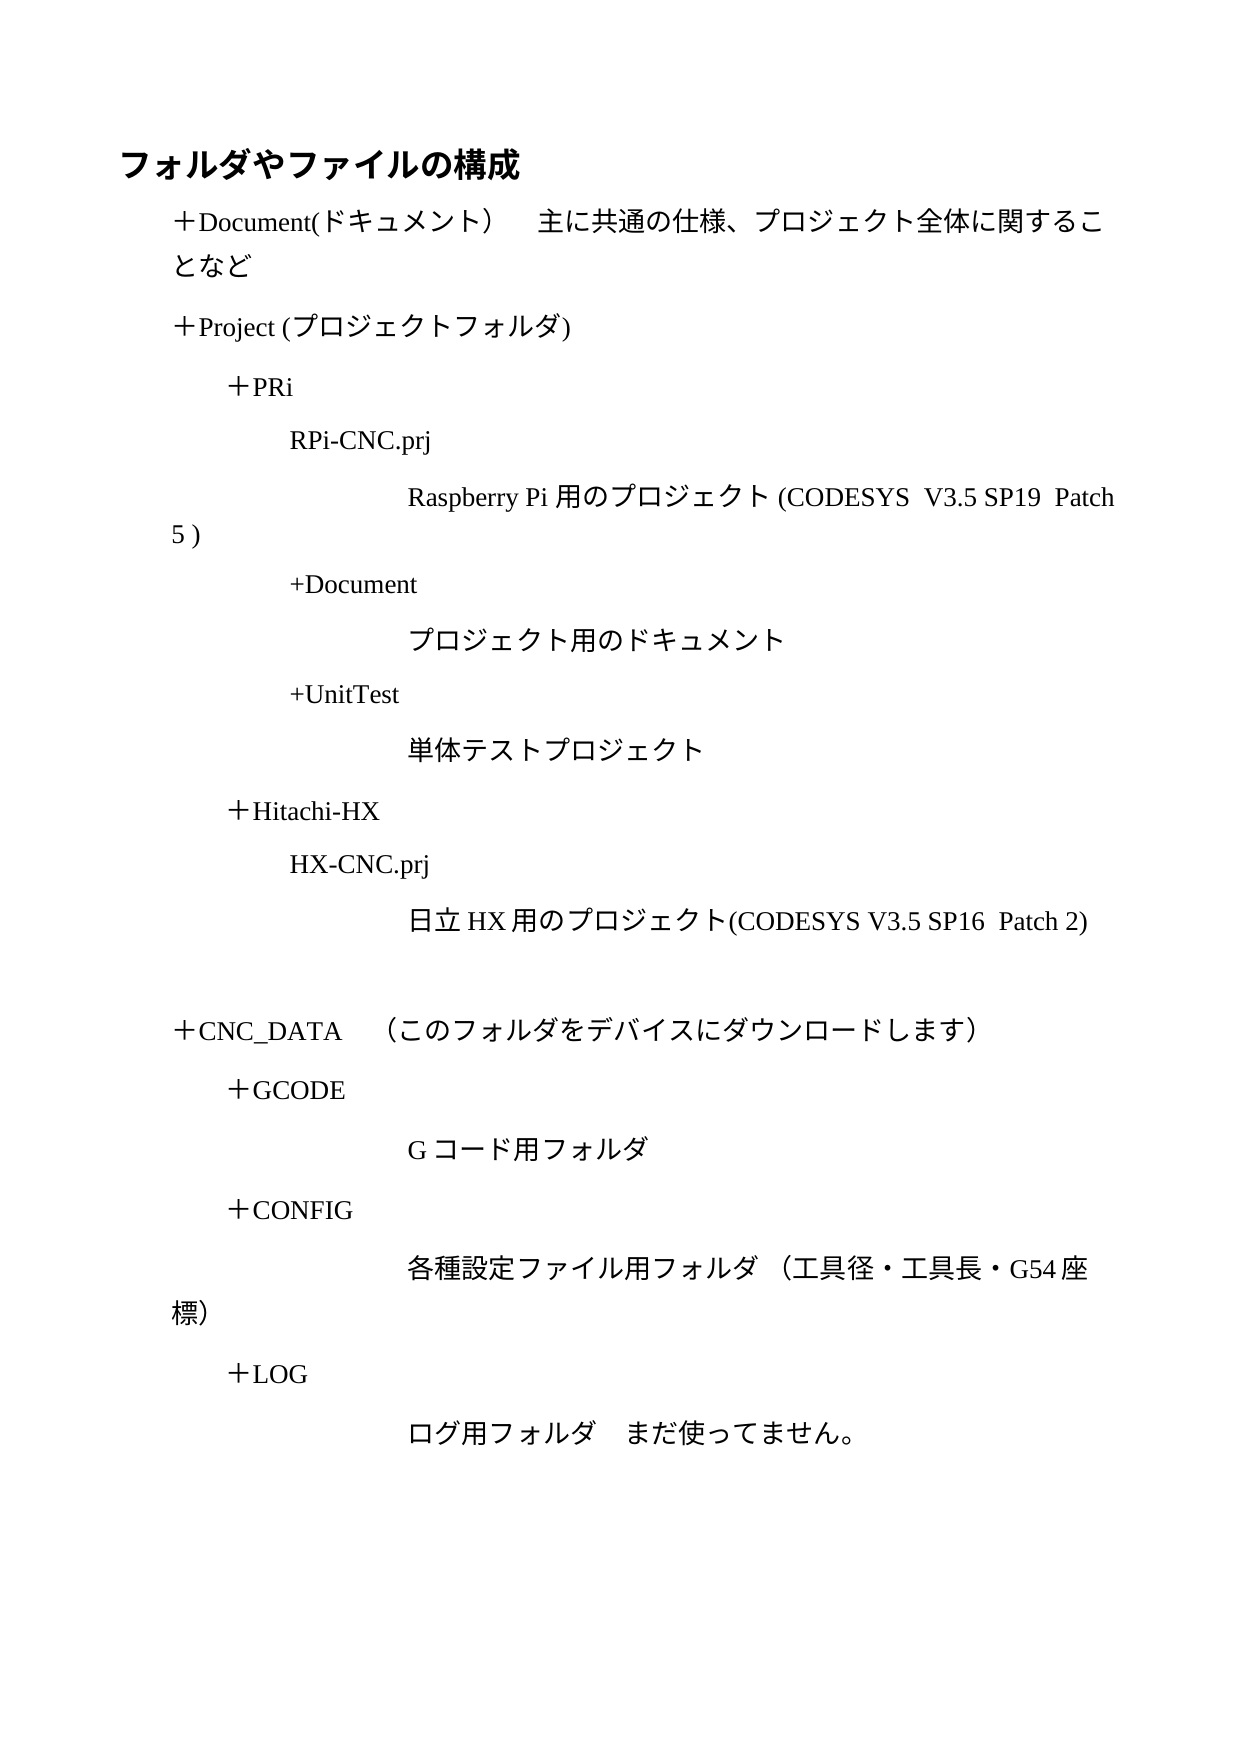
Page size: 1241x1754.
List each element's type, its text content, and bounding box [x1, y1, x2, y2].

text +UnitTest [171, 679, 1122, 710]
text ＋CONFIG [171, 1188, 1122, 1227]
text HX-CNC.prj [171, 848, 1122, 879]
text ログ用フォルダ まだ使ってません。 [171, 1412, 1122, 1451]
text プロジェクト用のドキュメント [171, 619, 1122, 658]
text +Document [171, 569, 1122, 600]
text ＋PRi [171, 364, 1122, 404]
text 単体テストプロジェクト [171, 729, 1122, 768]
text ＋Document(ドキュメント） 主に共通の仕様、プロジェクト全体に関することなど [171, 200, 1122, 284]
text ＋GCODE [171, 1068, 1122, 1108]
text ＋CNC_DATA （このフォルダをデバイスにダウンロードします） [171, 1009, 1122, 1048]
text Raspberry Pi 用のプロジェクト (CODESYS V3.5 SP19 Patch 5 ) [171, 474, 1122, 549]
text 日立HX用のプロジェクト(CODESYS V3.5 SP16 Patch 2) [171, 899, 1122, 938]
text Gコード用フォルダ [171, 1128, 1122, 1167]
text ＋Hitachi-HX [171, 789, 1122, 828]
text 各種設定ファイル用フォルダ （工具径・工具長・G54座標） [171, 1247, 1122, 1332]
text ＋LOG [171, 1352, 1122, 1391]
subtitle フォルダやファイルの構成 [118, 139, 1122, 187]
text ＋Project (プロジェクトフォルダ) [171, 305, 1122, 344]
text RPi-CNC.prj [171, 424, 1122, 455]
